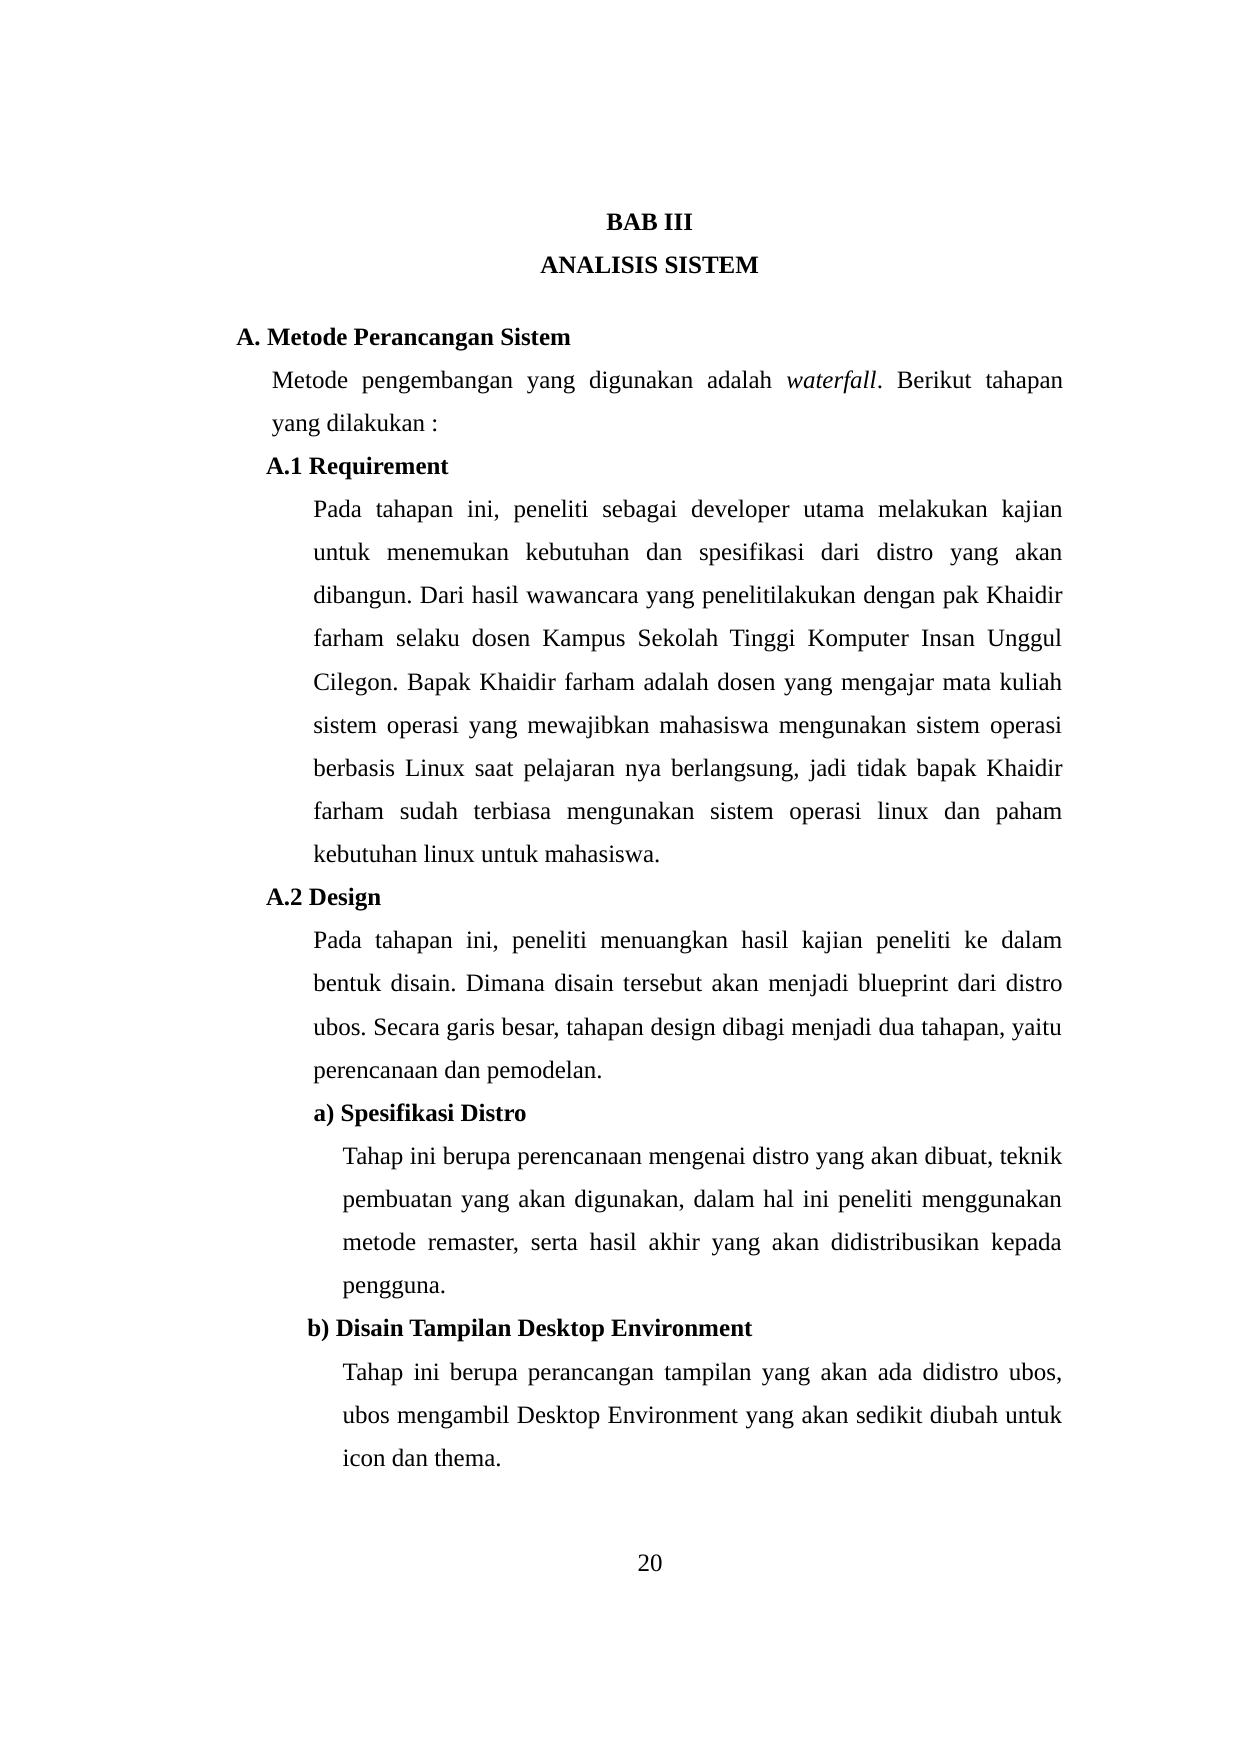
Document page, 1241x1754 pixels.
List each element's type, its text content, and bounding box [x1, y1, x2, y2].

text Metode pengembangan yang digunakan adalah waterfall. Berikut tahapan yang dilakukan : [272, 365, 1063, 437]
subtitle BAB III [236, 207, 1063, 235]
text Pada tahapan ini, peneliti sebagai developer utama melakukan kajian untuk menemukan kebutuhan dan spesifikasi dari distro yang akan dibangun. Dari hasil wawancara yang penelitilakukan dengan pak Khaidir farham selaku dosen Kampus Sekolah Tinggi Komputer Insan Unggul Cilegon. Bapak Khaidir farham adalah dosen yang mengajar mata kuliah sistem operasi yang mewajibkan mahasiswa mengunakan sistem operasi berbasis Linux saat pelajaran nya berlangsung, jadi tidak bapak Khaidir farham sudah terbiasa mengunakan sistem operasi linux dan paham kebutuhan linux untuk mahasiswa. [313, 494, 1063, 868]
text A.1 Requirement [266, 451, 1063, 480]
text Tahap ini berupa perancangan tampilan yang akan ada didistro ubos, ubos mengambil Desktop Environment yang akan sedikit diubah untuk icon dan thema. [342, 1357, 1063, 1472]
text Tahap ini berupa perencanaan mengenai distro yang akan dibuat, teknik pembuatan yang akan digunakan, dalam hal ini peneliti menggunakan metode remaster, serta hasil akhir yang akan didistribusikan kepada pengguna. [342, 1141, 1063, 1299]
text A. Metode Perancangan Sistem [236, 322, 1063, 350]
text A.2 Design [266, 882, 1063, 911]
text a) Spesifikasi Distro [307, 1098, 1063, 1127]
subtitle ANALISIS SISTEM [236, 250, 1063, 278]
text Pada tahapan ini, peneliti menuangkan hasil kajian peneliti ke dalam bentuk disain. Dimana disain tersebut akan menjadi blueprint dari distro ubos. Secara garis besar, tahapan design dibagi menjadi dua tahapan, yaitu perencanaan dan pemodelan. [313, 925, 1063, 1083]
text b) Disain Tampilan Desktop Environment [307, 1313, 1063, 1342]
